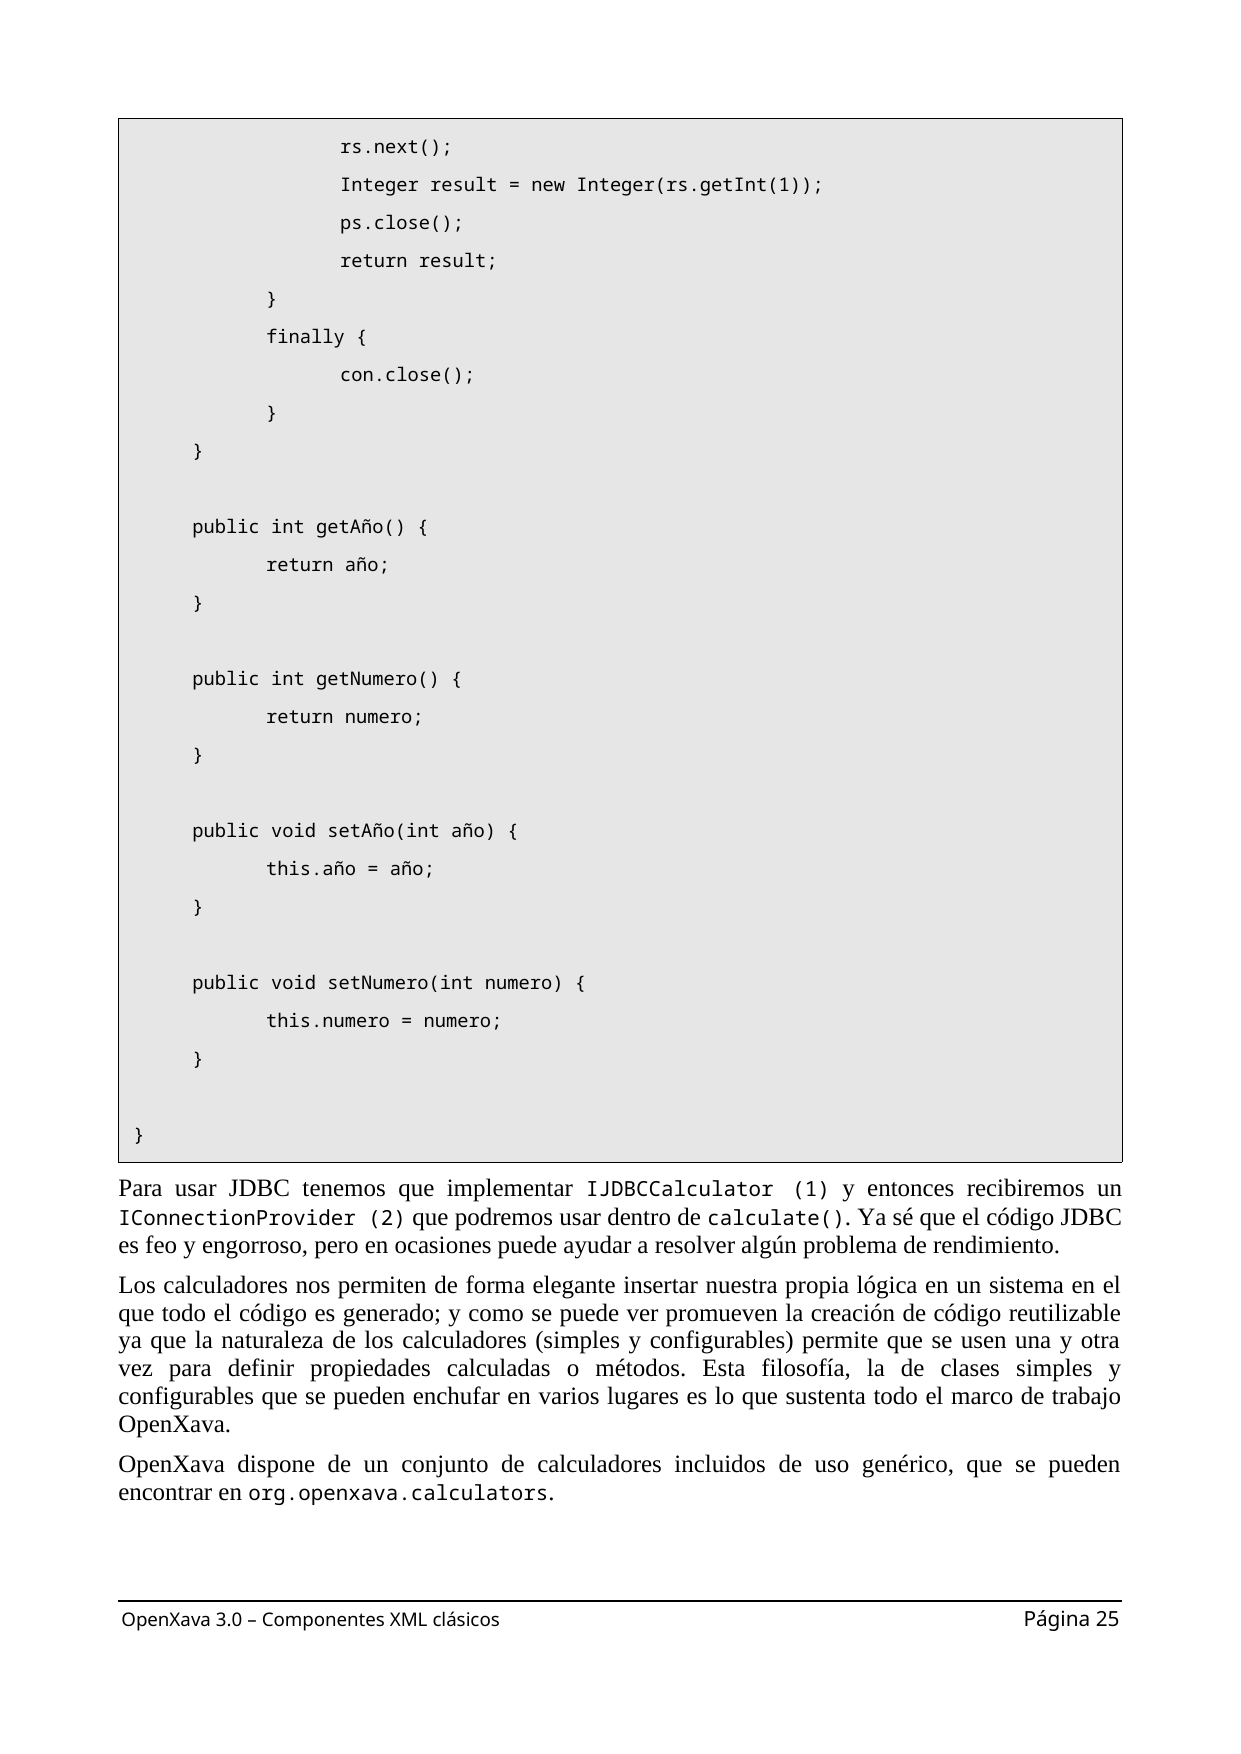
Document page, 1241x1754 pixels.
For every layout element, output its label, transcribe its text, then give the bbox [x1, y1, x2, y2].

text } [119, 1031, 1122, 1069]
text this.numero = numero; [119, 993, 1122, 1031]
text OpenXava dispone de un conjunto de calculadores incluidos de uso genérico, que se pueden encontrar en org.openxava.calculators. [118, 1450, 1122, 1506]
text public void setAño(int año) { [119, 802, 1122, 841]
text public int getAño() { [119, 498, 1122, 536]
text ps.close(); [119, 194, 1122, 232]
text } [119, 384, 1122, 422]
text } [119, 270, 1122, 308]
text public void setNumero(int numero) { [119, 954, 1122, 993]
text rs.next(); [119, 119, 1122, 156]
text Integer result = new Integer(rs.getInt(1)); [119, 156, 1122, 194]
text return numero; [119, 688, 1122, 726]
text } [119, 574, 1122, 612]
text } [119, 726, 1122, 764]
text public int getNumero() { [119, 650, 1122, 688]
text this.año = año; [119, 841, 1122, 878]
text return result; [119, 232, 1122, 270]
text con.close(); [119, 346, 1122, 384]
text } [119, 1107, 1122, 1162]
text return año; [119, 536, 1122, 574]
text Los calculadores nos permiten de forma elegante insertar nuestra propia lógica en un sistema en el que todo el código es generado; y como se puede ver promueven la creación de código reutilizable ya que la naturaleza de los calculadores (simples y configurables) permite que se usen una y otra vez para definir propiedades calculadas o métodos. Esta filosofía, la de clases simples y configurables que se pueden enchufar en varios lugares es lo que sustenta todo el marco de trabajo OpenXava. [118, 1271, 1122, 1437]
text } [119, 422, 1122, 460]
text finally { [119, 308, 1122, 346]
text } [119, 878, 1122, 917]
text Para usar JDBC tenemos que implementar IJDBCCalculator (1) y entonces recibiremos un IConnectionProvider (2) que podremos usar dentro de calculate(). Ya sé que el código JDBC es feo y engorroso, pero en ocasiones puede ayudar a resolver algún problema de rendimiento. [118, 1174, 1122, 1259]
